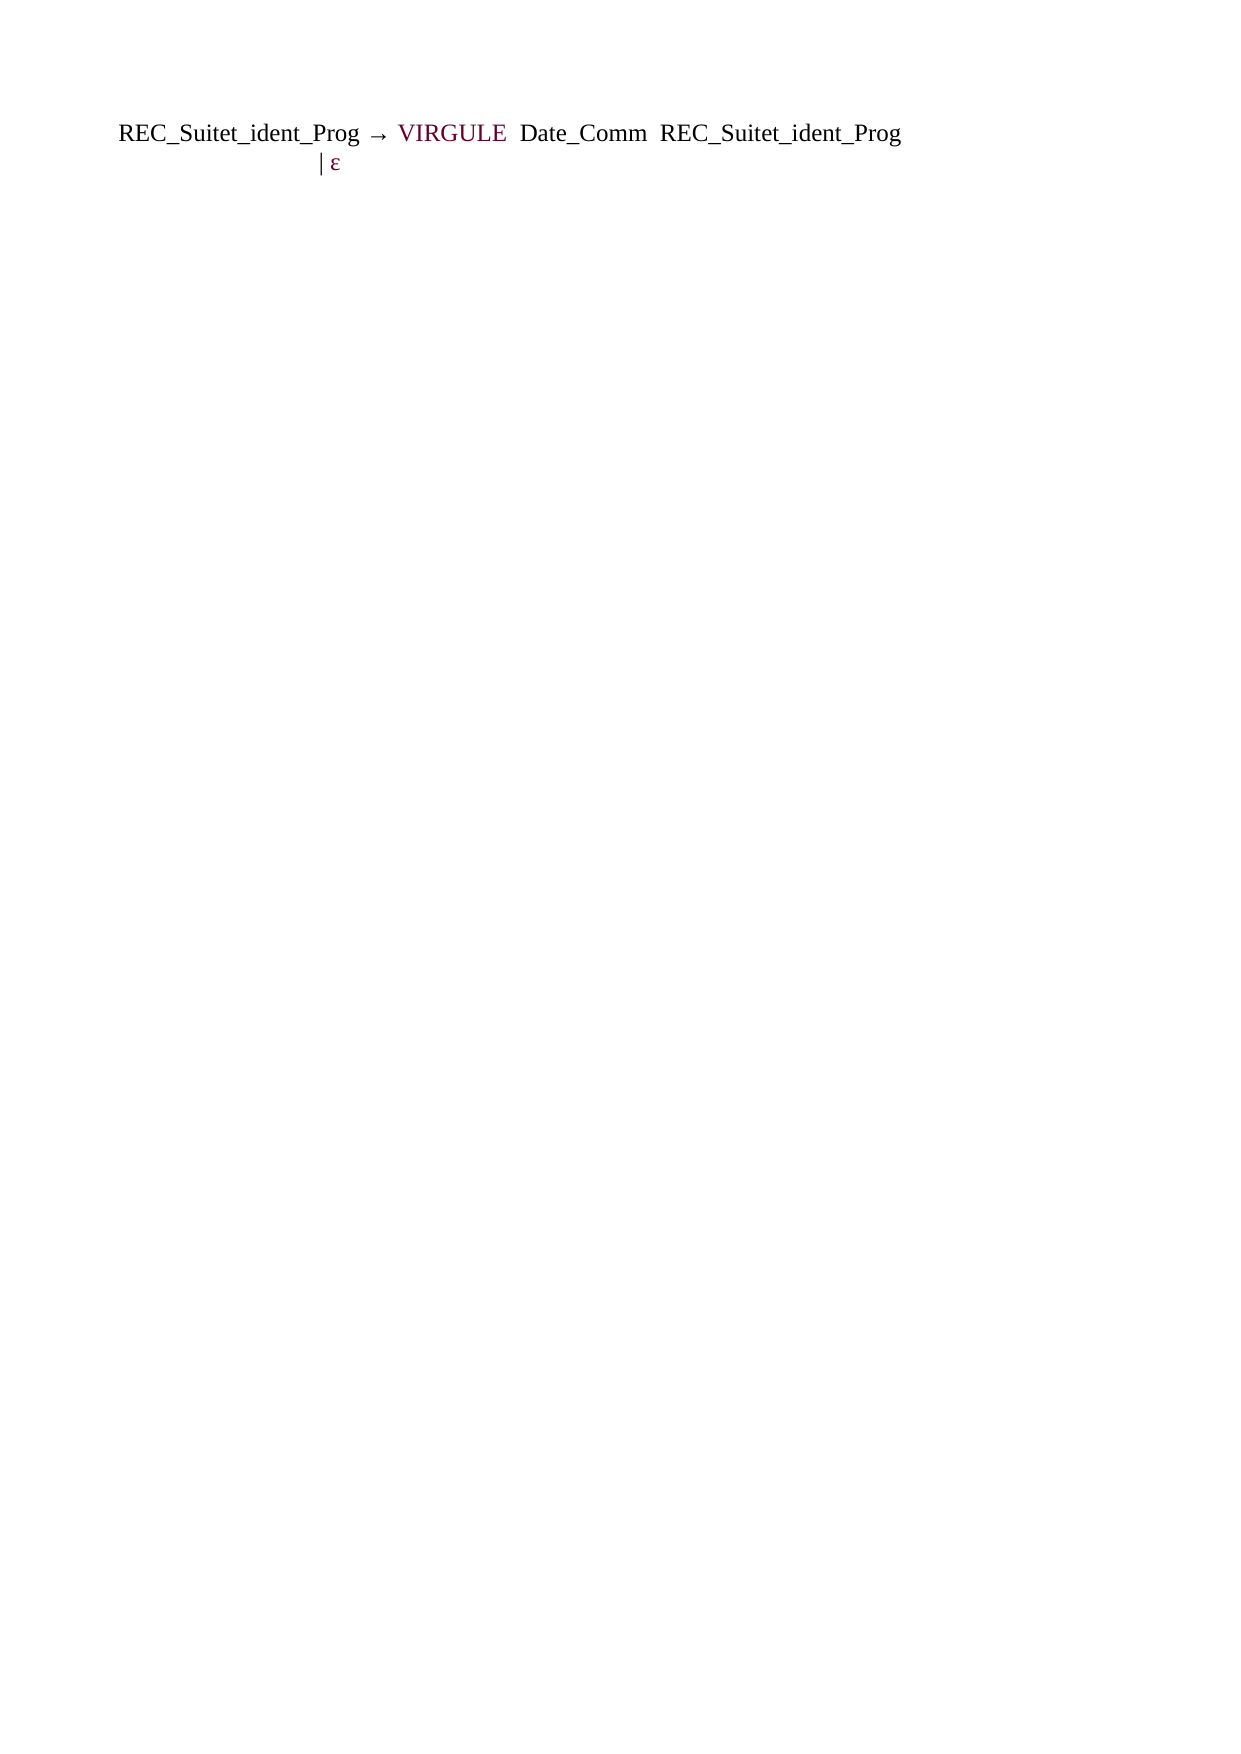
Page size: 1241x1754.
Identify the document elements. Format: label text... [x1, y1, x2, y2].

text | ε [118, 147, 1122, 176]
text REC_Suitet_ident_Prog → VIRGULE Date_Comm REC_Suitet_ident_Prog [118, 118, 1122, 147]
